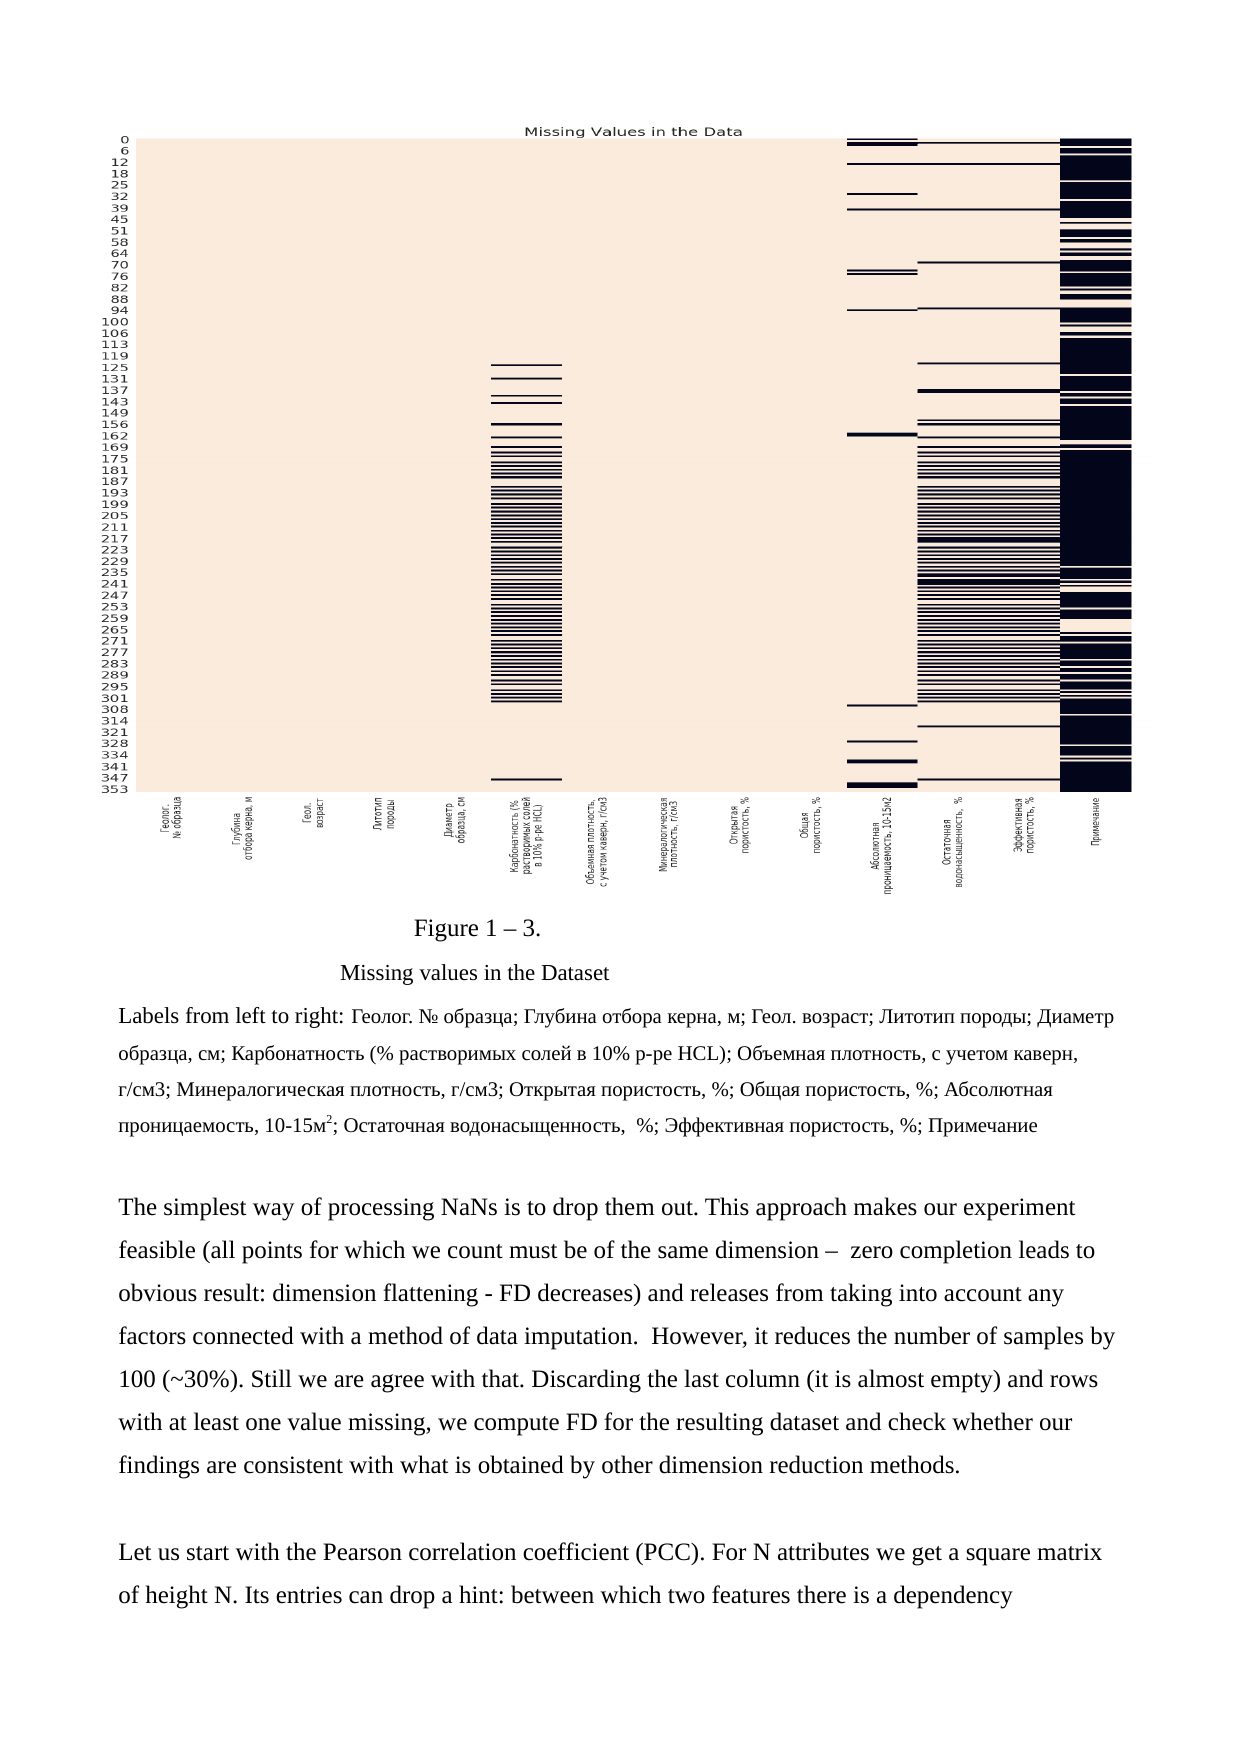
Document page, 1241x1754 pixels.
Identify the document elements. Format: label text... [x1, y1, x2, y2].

text Let us start with the Pearson correlation coefficient (PCC). For N attributes we get a square matrix of height N. Its entries can drop a hint: between which two features there is a dependency [118, 1537, 1122, 1608]
picture [97, 113, 1158, 899]
text Missing values in the Dataset [118, 957, 1122, 985]
text The simplest way of processing NaNs is to drop them out. This approach makes our experiment feasible (all points for which we count must be of the same dimension – zero completion leads to obvious result: dimension flattening - FD decreases) and releases from taking into account any factors connected with a method of data imputation. However, it reduces the number of samples by 100 (~30%). Still we are agree with that. Discarding the last column (it is almost empty) and rows with at least one value missing, we compute FD for the resulting dataset and check whether our findings are consistent with what is obtained by other dimension reduction methods. [118, 1192, 1122, 1479]
text Labels from left to right: Геолог. № образца; Глубина отбора керна, м; Геол. возраст; Литотип породы; Диаметр образца, см; Карбонатность (% растворимых солей в 10% р-ре HCL); Объемная плотность, с учетом каверн, г/см3; Минералогическая плотность, г/см3; Открытая пористость, %; Общая пористость, %; Абсолютная проницаемость, 10-15м2; Остаточная водонасыщенность, %; Эффективная пористость, %; Примечание [118, 1000, 1122, 1137]
text Figure 1 – 3. [118, 899, 1122, 942]
